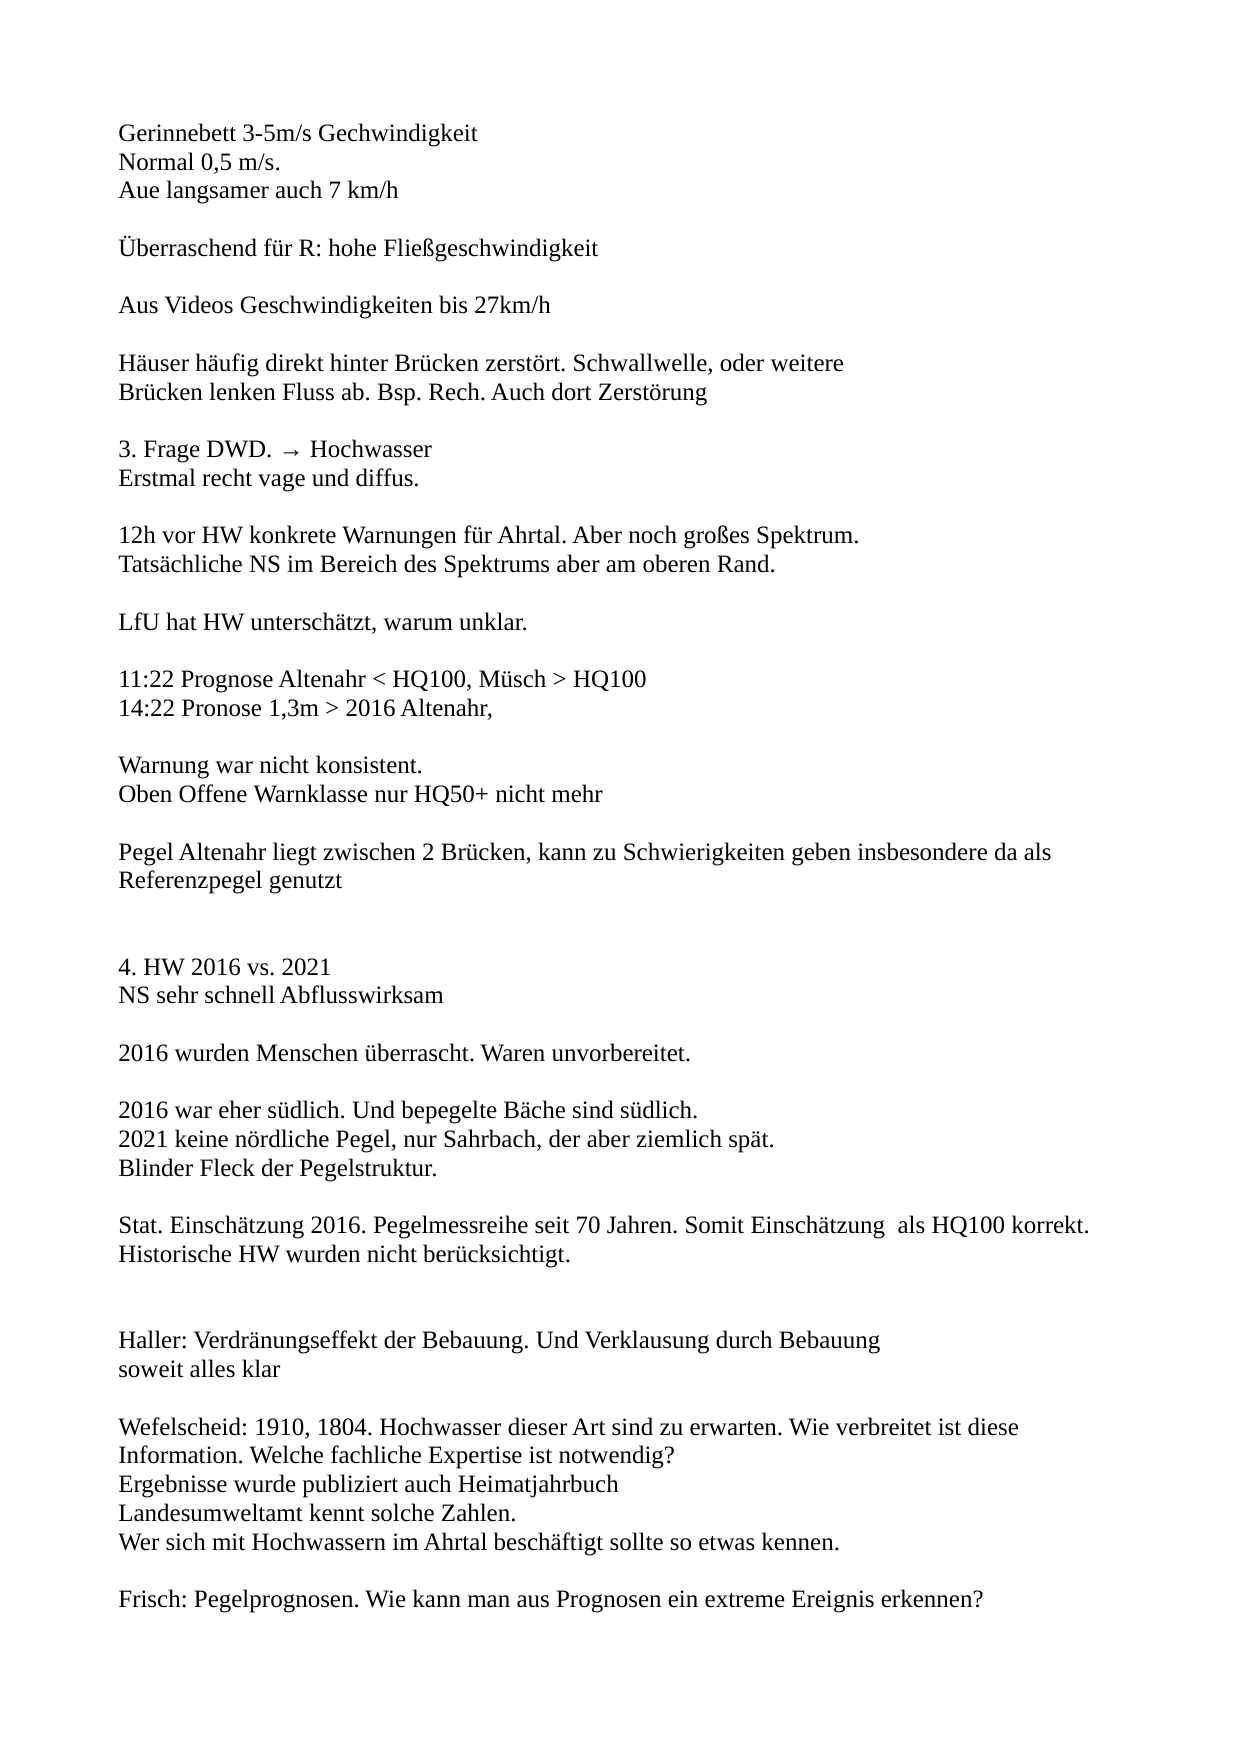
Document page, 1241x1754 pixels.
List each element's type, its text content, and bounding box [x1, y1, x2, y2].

text Erstmal recht vage und diffus. [118, 463, 1122, 492]
text Oben Offene Warnklasse nur HQ50+ nicht mehr [118, 779, 1122, 808]
text Tatsächliche NS im Bereich des Spektrums aber am oberen Rand. [118, 549, 1122, 578]
text 11:22 Prognose Altenahr < HQ100, Müsch > HQ100 [118, 664, 1122, 693]
text 2021 keine nördliche Pegel, nur Sahrbach, der aber ziemlich spät. [118, 1124, 1122, 1153]
text Gerinnebett 3-5m/s Gechwindigkeit [118, 118, 1122, 147]
text Wer sich mit Hochwassern im Ahrtal beschäftigt sollte so etwas kennen. [118, 1527, 1122, 1556]
text Historische HW wurden nicht berücksichtigt. [118, 1239, 1122, 1268]
text 3. Frage DWD. → Hochwasser [118, 434, 1122, 463]
text soweit alles klar [118, 1354, 1122, 1383]
text Normal 0,5 m/s. [118, 147, 1122, 176]
text Frisch: Pegelprognosen. Wie kann man aus Prognosen ein extreme Ereignis erkennen? [118, 1584, 1122, 1613]
text 12h vor HW konkrete Warnungen für Ahrtal. Aber noch großes Spektrum. [118, 521, 1122, 549]
text 2016 wurden Menschen überrascht. Waren unvorbereitet. [118, 1038, 1122, 1067]
text 4. HW 2016 vs. 2021 [118, 952, 1122, 981]
text Aus Videos Geschwindigkeiten bis 27km/h [118, 291, 1122, 319]
text Pegel Altenahr liegt zwischen 2 Brücken, kann zu Schwierigkeiten geben insbesondere da als Referenzpegel genutzt [118, 837, 1122, 894]
text Wefelscheid: 1910, 1804. Hochwasser dieser Art sind zu erwarten. Wie verbreitet ist diese Information. Welche fachliche Expertise ist notwendig? [118, 1412, 1122, 1469]
text NS sehr schnell Abflusswirksam [118, 981, 1122, 1009]
text Überraschend für R: hohe Fließgeschwindigkeit [118, 233, 1122, 262]
text 2016 war eher südlich. Und bepegelte Bäche sind südlich. [118, 1096, 1122, 1124]
text Stat. Einschätzung 2016. Pegelmessreihe seit 70 Jahren. Somit Einschätzung als HQ100 korrekt. [118, 1211, 1122, 1239]
text Aue langsamer auch 7 km/h [118, 176, 1122, 204]
text Warnung war nicht konsistent. [118, 751, 1122, 779]
text Ergebnisse wurde publiziert auch Heimatjahrbuch [118, 1469, 1122, 1498]
text Haller: Verdränungseffekt der Bebauung. Und Verklausung durch Bebauung [118, 1326, 1122, 1354]
text LfU hat HW unterschätzt, warum unklar. [118, 607, 1122, 636]
text Blinder Fleck der Pegelstruktur. [118, 1153, 1122, 1182]
text Brücken lenken Fluss ab. Bsp. Rech. Auch dort Zerstörung [118, 377, 1122, 406]
text Landesumweltamt kennt solche Zahlen. [118, 1498, 1122, 1527]
text Häuser häufig direkt hinter Brücken zerstört. Schwallwelle, oder weitere [118, 348, 1122, 377]
text 14:22 Pronose 1,3m > 2016 Altenahr, [118, 693, 1122, 722]
